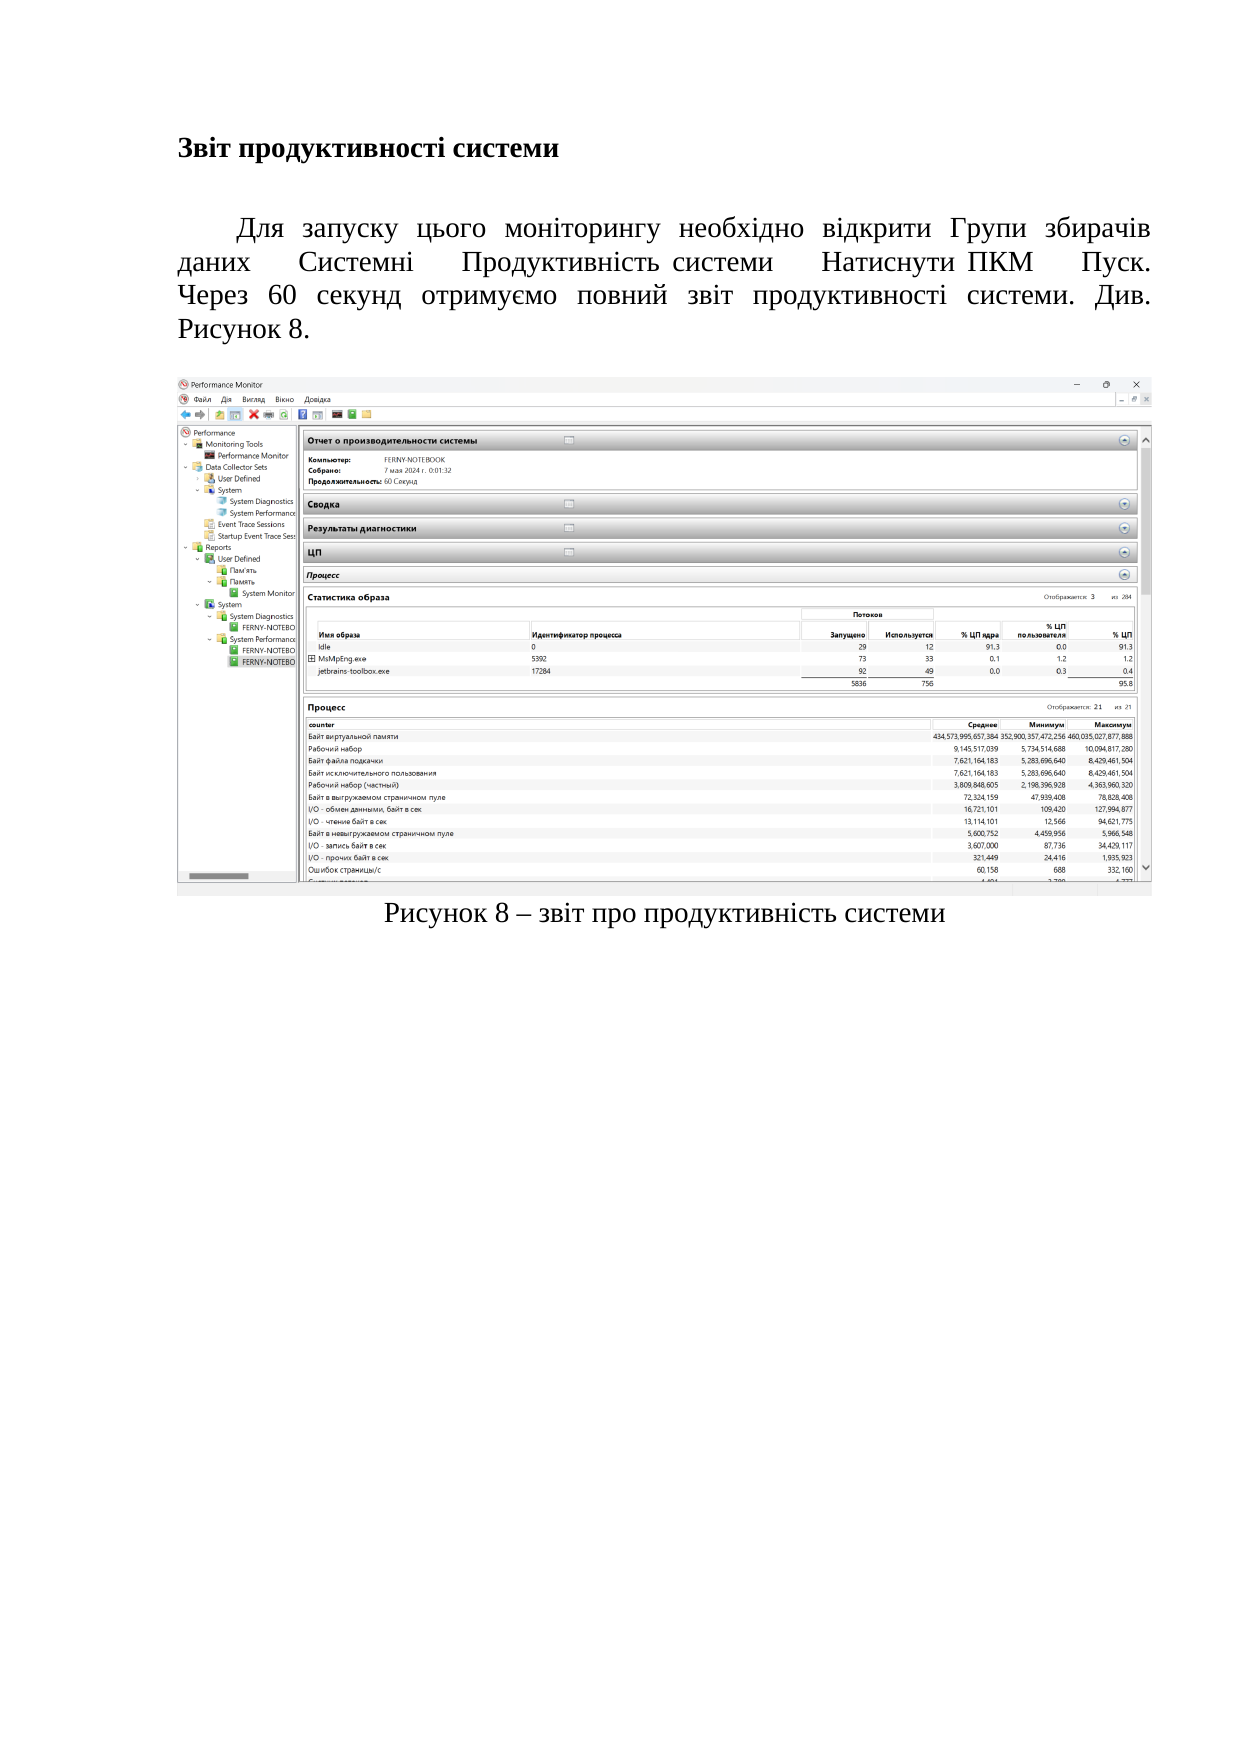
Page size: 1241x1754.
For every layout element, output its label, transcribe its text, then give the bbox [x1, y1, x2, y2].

text Звіт продуктивності системи [177, 131, 1152, 164]
picture [177, 377, 1152, 896]
text Рисунок 8 – звіт про продуктивність системи [177, 896, 1152, 929]
text Для запуску цього моніторингу необхідно відкрити Групи збирачів даних  Системні  Продуктивність системи  Натиснути ПКМ  Пуск. Через 60 секунд отримуємо повний звіт продуктивності системи. Див. Рисунок 8. [177, 210, 1152, 344]
